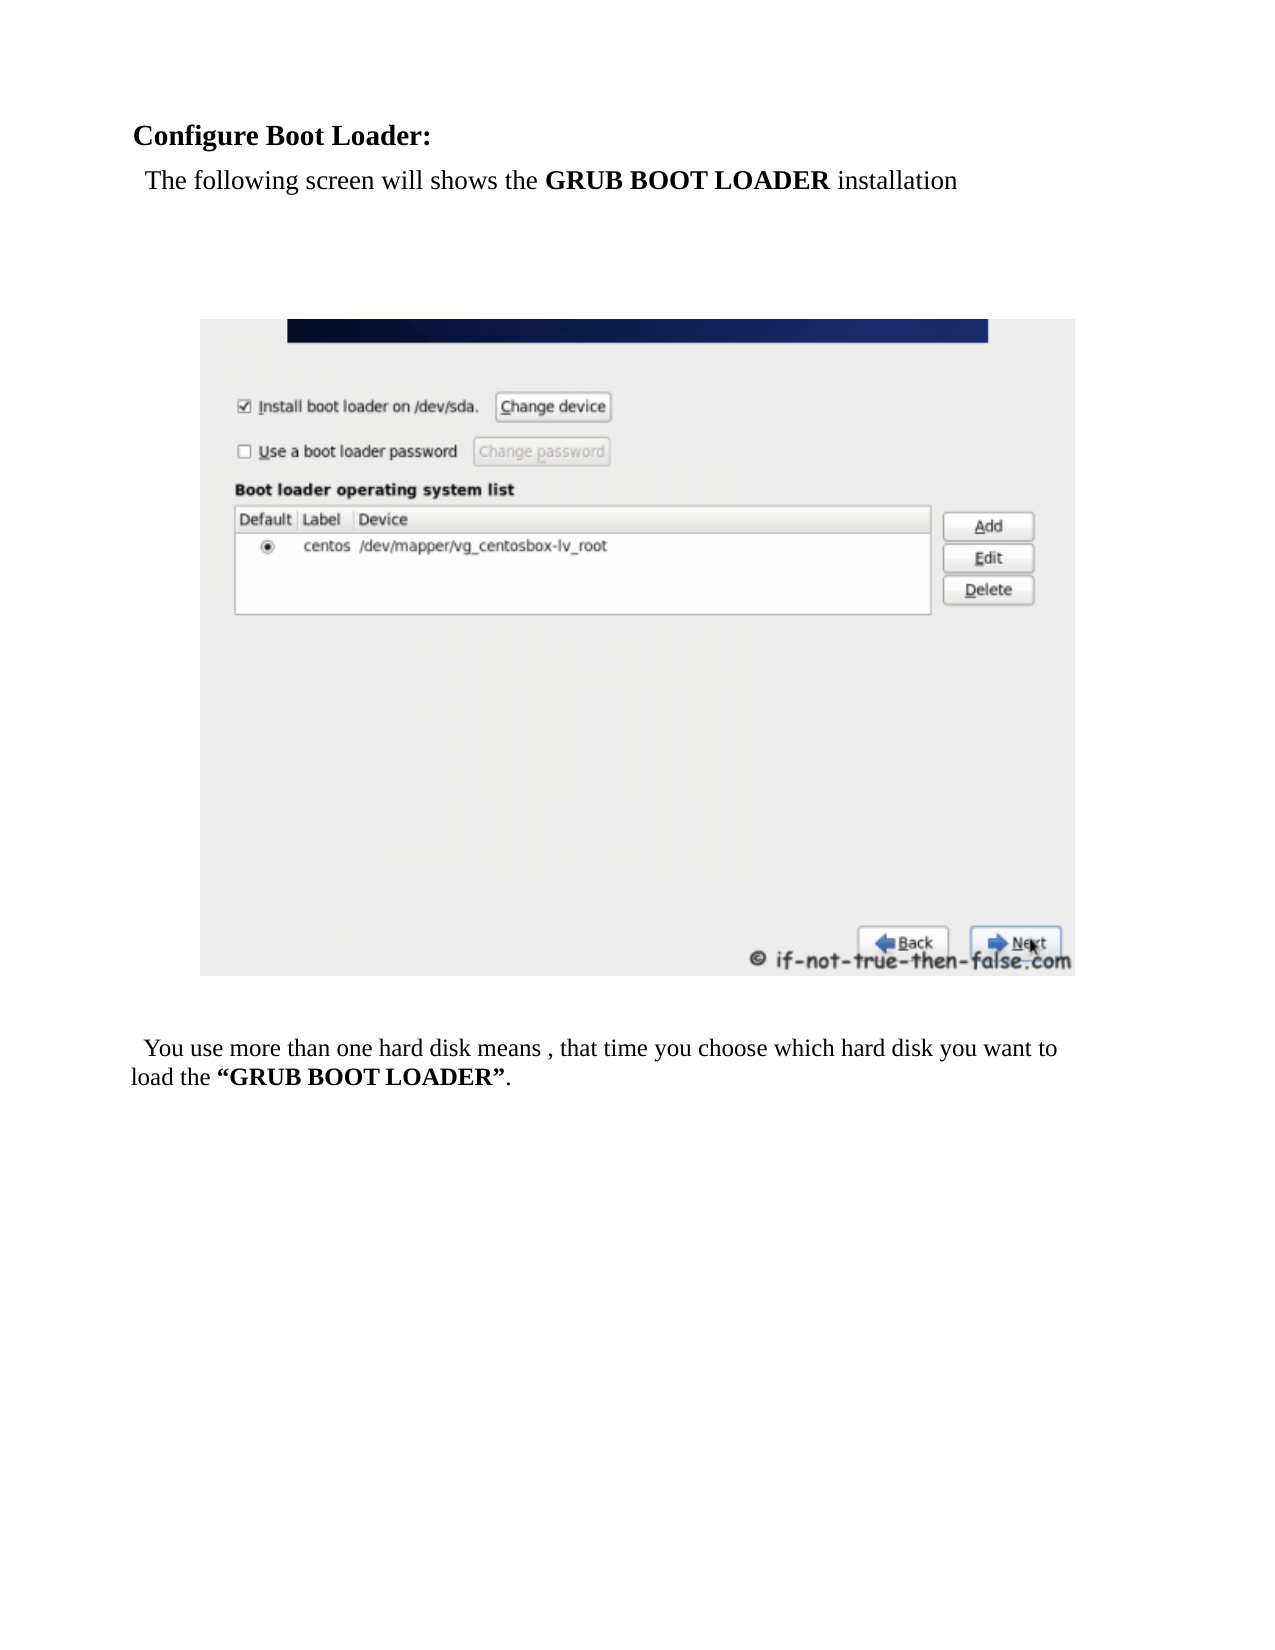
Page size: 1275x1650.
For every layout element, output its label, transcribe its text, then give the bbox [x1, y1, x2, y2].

text load the “GRUB BOOT LOADER”. [118, 1062, 1157, 1090]
text The following screen will shows the GRUB BOOT LOADER installation [118, 164, 1157, 195]
picture [200, 319, 1075, 976]
subtitle Configure Boot Loader: [118, 118, 1157, 152]
text You use more than one hard disk means , that time you choose which hard disk you want to [118, 1033, 1157, 1062]
